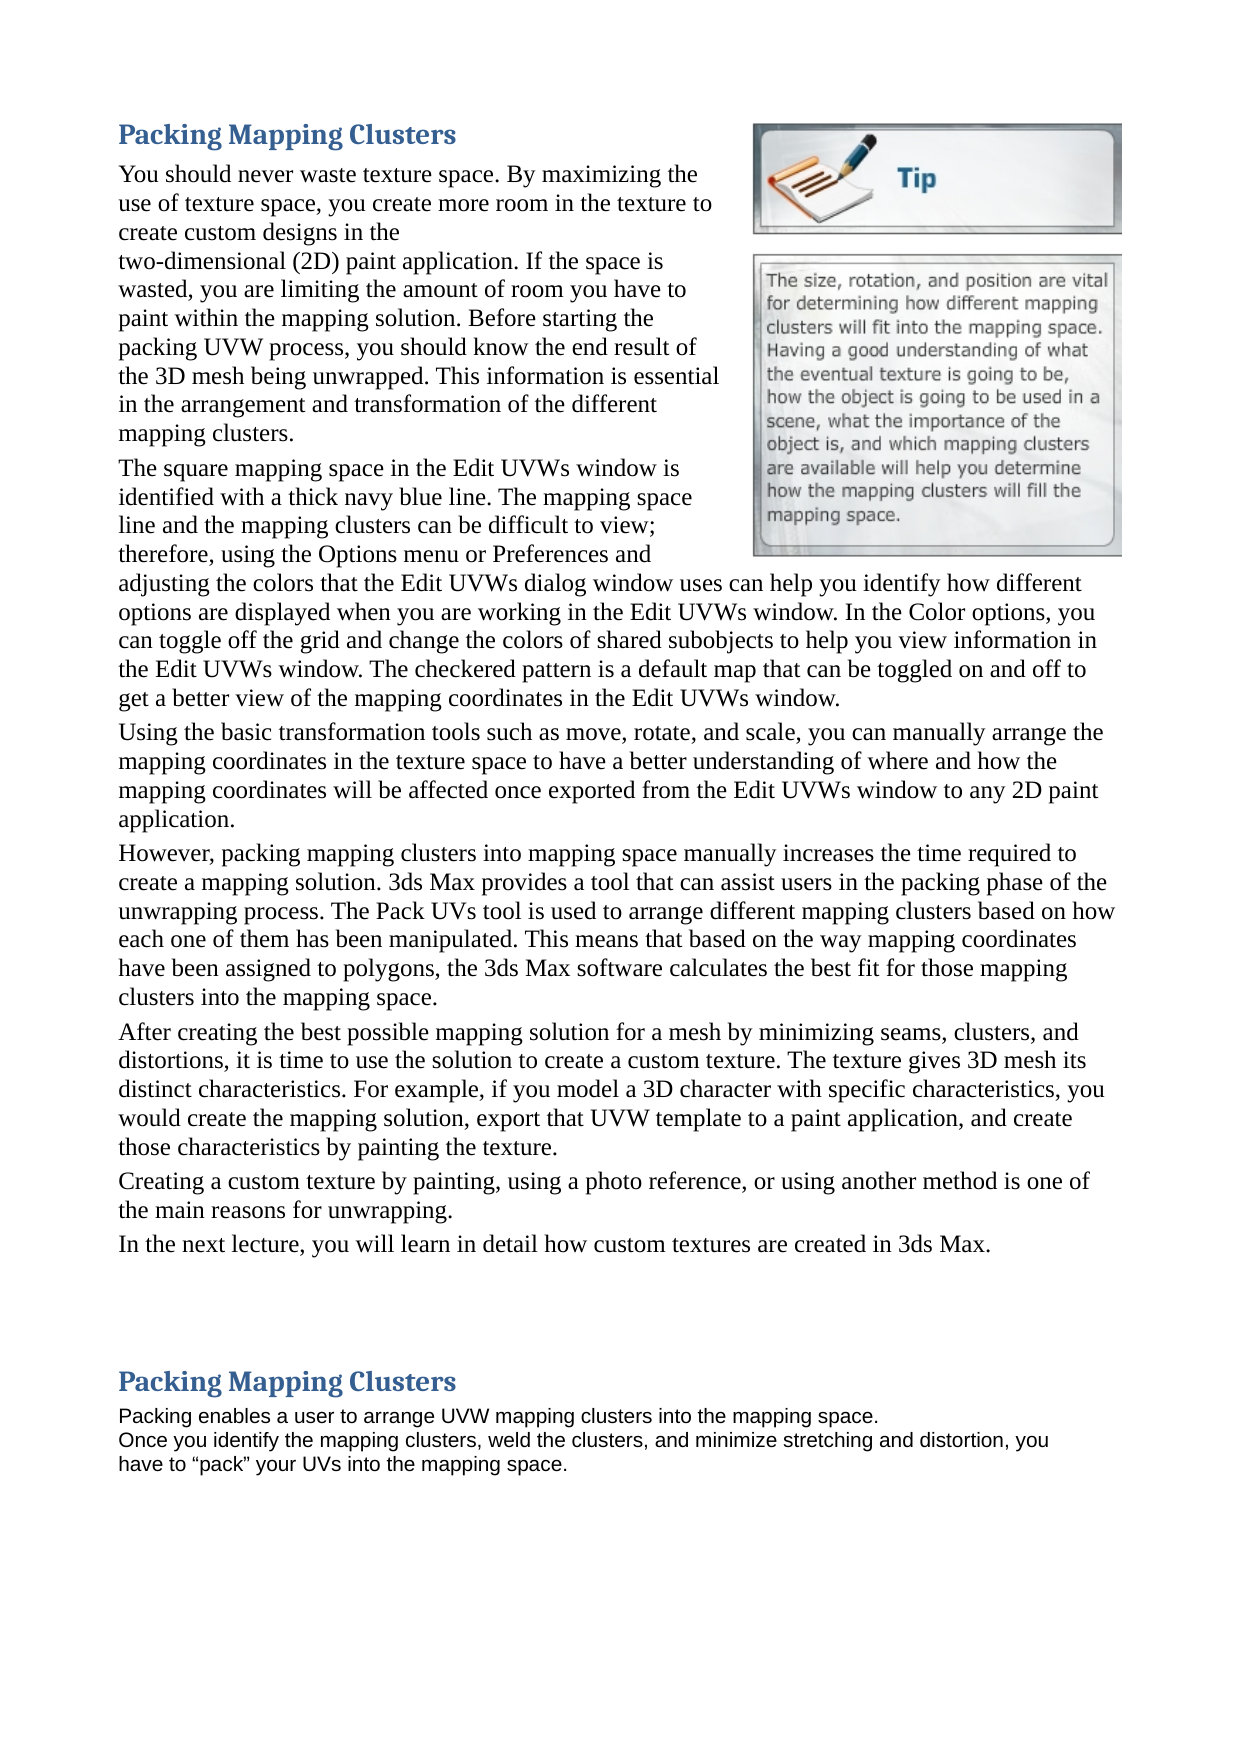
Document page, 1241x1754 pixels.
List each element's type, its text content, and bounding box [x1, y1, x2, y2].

text Once you identify the mapping clusters, weld the clusters, and minimize stretching and distortion, you [118, 1428, 1122, 1452]
subtitle Packing Mapping Clusters [118, 118, 749, 152]
text Packing enables a user to arrange UVW mapping clusters into the mapping space. [118, 1404, 1122, 1428]
text The square mapping space in the Edit UVWs window is identified with a thick navy blue line. The mapping space line and the mapping clusters can be difficult to view; therefore, using the Options menu or Preferences and adjusting the colors that the Edit UVWs dialog window uses can help you identify how different options are displayed when you are working in the Edit UVWs window. In the Color options, you can toggle off the grid and change the colors of shared subobjects to help you view information in the Edit UVWs window. The checkered pattern is a default map that can be toggled on and off to get a better view of the mapping coordinates in the Edit UVWs window. [118, 453, 1122, 712]
text However, packing mapping clusters into mapping space manually increases the time required to create a mapping solution. 3ds Max provides a tool that can assist users in the packing phase of the unwrapping process. The Pack UVs tool is used to arrange different mapping clusters based on how each one of them has been manipulated. This means that based on the way mapping coordinates have been assigned to polygons, the 3ds Max software calculates the best fit for those mapping clusters into the mapping space. [118, 838, 1122, 1011]
text You should never waste texture space. By maximizing the use of texture space, you create more room in the texture to create custom designs in the two-dimensional (2D) paint application. If the space is wasted, you are limiting the amount of room you have to paint within the mapping solution. Before starting the packing UVW process, you should know the end result of the 3D mesh being unwrapped. This information is essential in the arrangement and transformation of the different mapping clusters. [118, 159, 749, 447]
picture [749, 118, 1122, 561]
text Using the basic transformation tools such as move, rotate, and scale, you can manually arrange the mapping coordinates in the texture space to have a better understanding of where and how the mapping coordinates will be affected once exported from the Edit UVWs window to any 2D paint application. [118, 717, 1122, 832]
text After creating the best possible mapping solution for a mesh by minimizing seams, clusters, and distortions, it is time to use the solution to create a custom texture. The texture gives 3D mesh its distinct characteristics. For example, if you model a 3D character with specific characteristics, you would create the mapping solution, export that UVW template to a paint application, and create those characteristics by painting the texture. [118, 1017, 1122, 1160]
subtitle Packing Mapping Clusters [118, 1365, 1122, 1399]
text have to “pack” your UVs into the mapping space. [118, 1452, 1122, 1476]
text In the next lecture, you will learn in detail how custom textures are created in 3ds Max. [118, 1229, 1122, 1258]
text Creating a custom texture by painting, using a photo reference, or using another method is one of the main reasons for unwrapping. [118, 1166, 1122, 1224]
